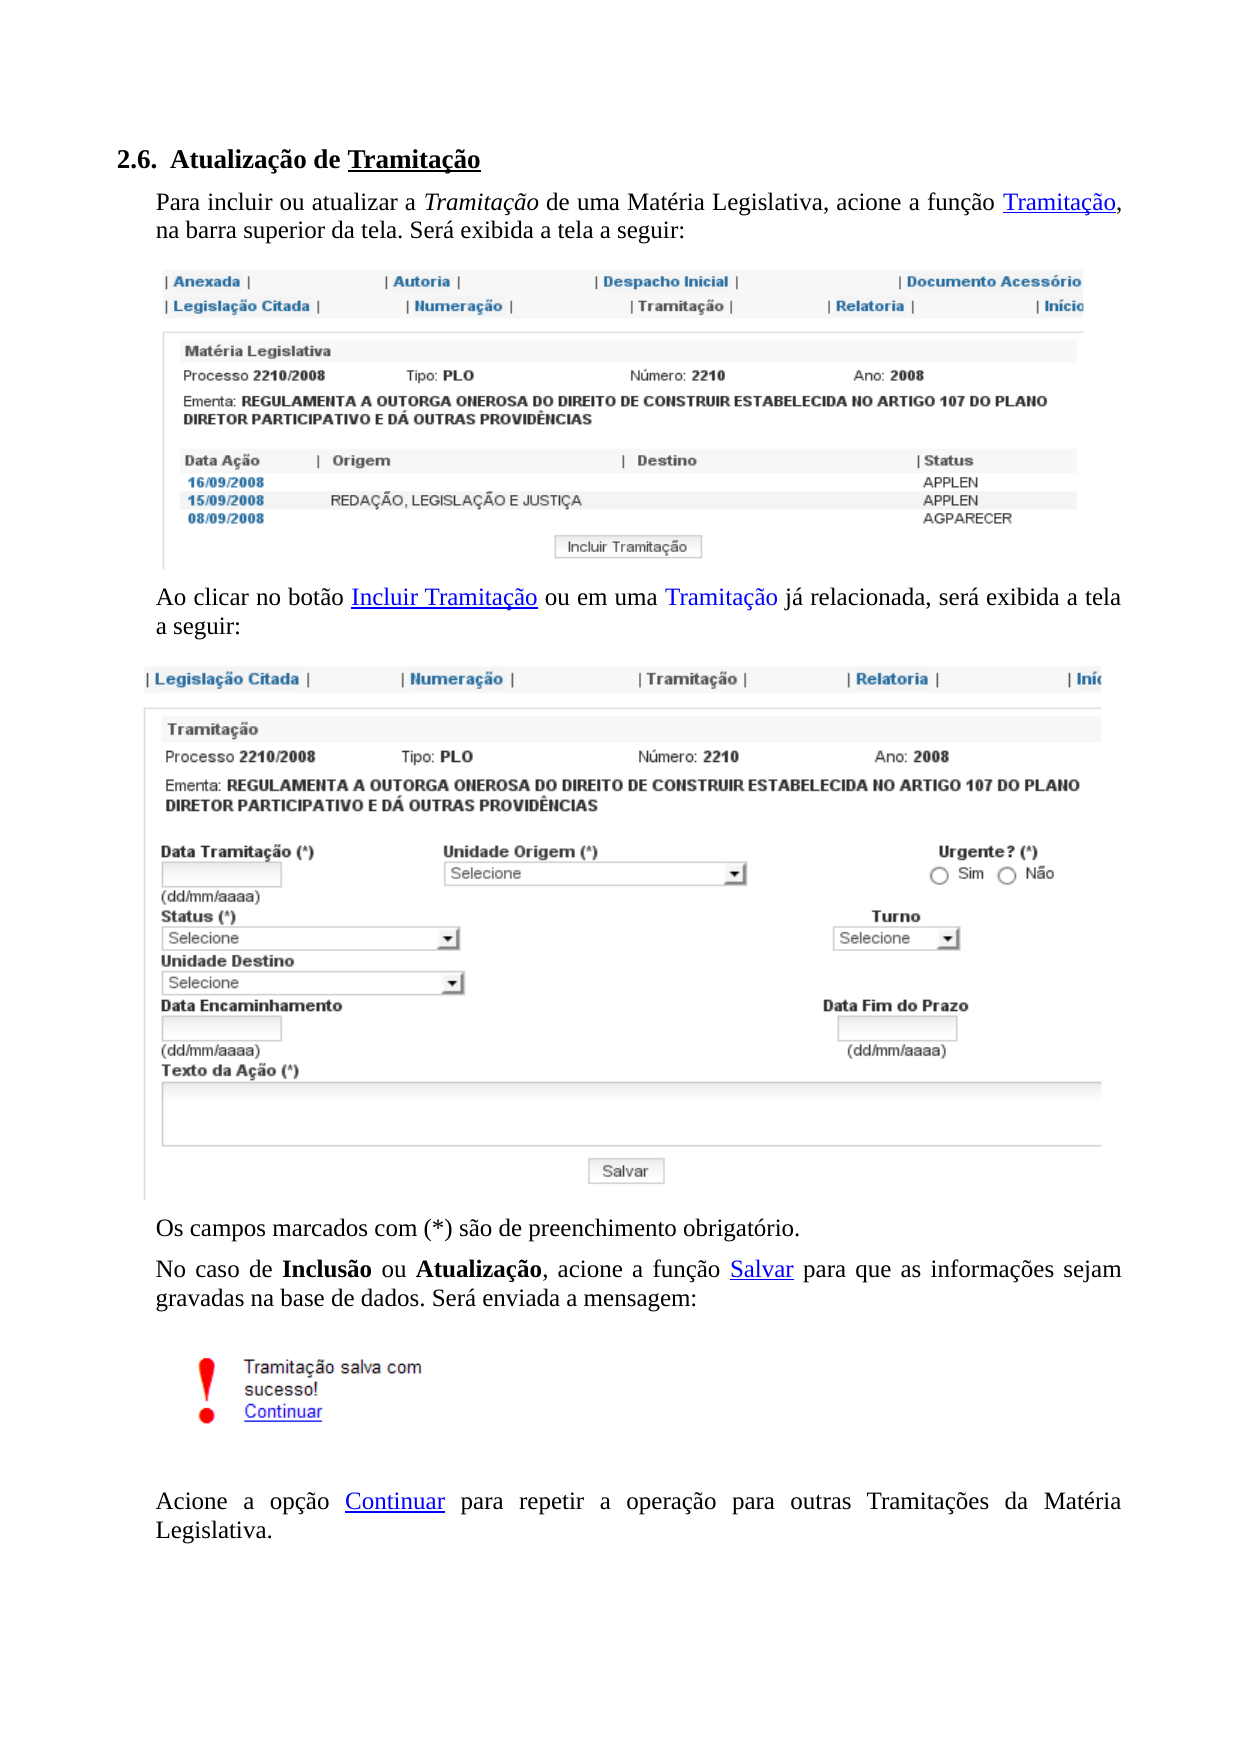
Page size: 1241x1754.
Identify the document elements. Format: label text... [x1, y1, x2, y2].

picture [156, 270, 1084, 570]
text No caso de Inclusão ou Atualização, acione a função Salvar para que as informações sejam gravadas na base de dados. Será enviada a mensagem: [155, 1254, 1122, 1311]
text Os campos marcados com (*) são de preenchimento obrigatório. [156, 652, 1122, 1241]
text Para incluir ou atualizar a Tramitação de uma Matéria Legislativa, acione a função Tramitação, na barra superior da tela. Será exibida a tela a seguir: [156, 187, 1122, 244]
picture [171, 1333, 469, 1465]
text Acione a opção Continuar para repetir a operação para outras Tramitações da Matéria Legislativa. [155, 1486, 1122, 1544]
text Ao clicar no botão Incluir Tramitação ou em uma Tramitação já relacionada, será exibida a tela a seguir: [156, 257, 1122, 640]
picture [138, 666, 1102, 1200]
subtitle 2.6. Atualização de Tramitação [117, 143, 1122, 174]
